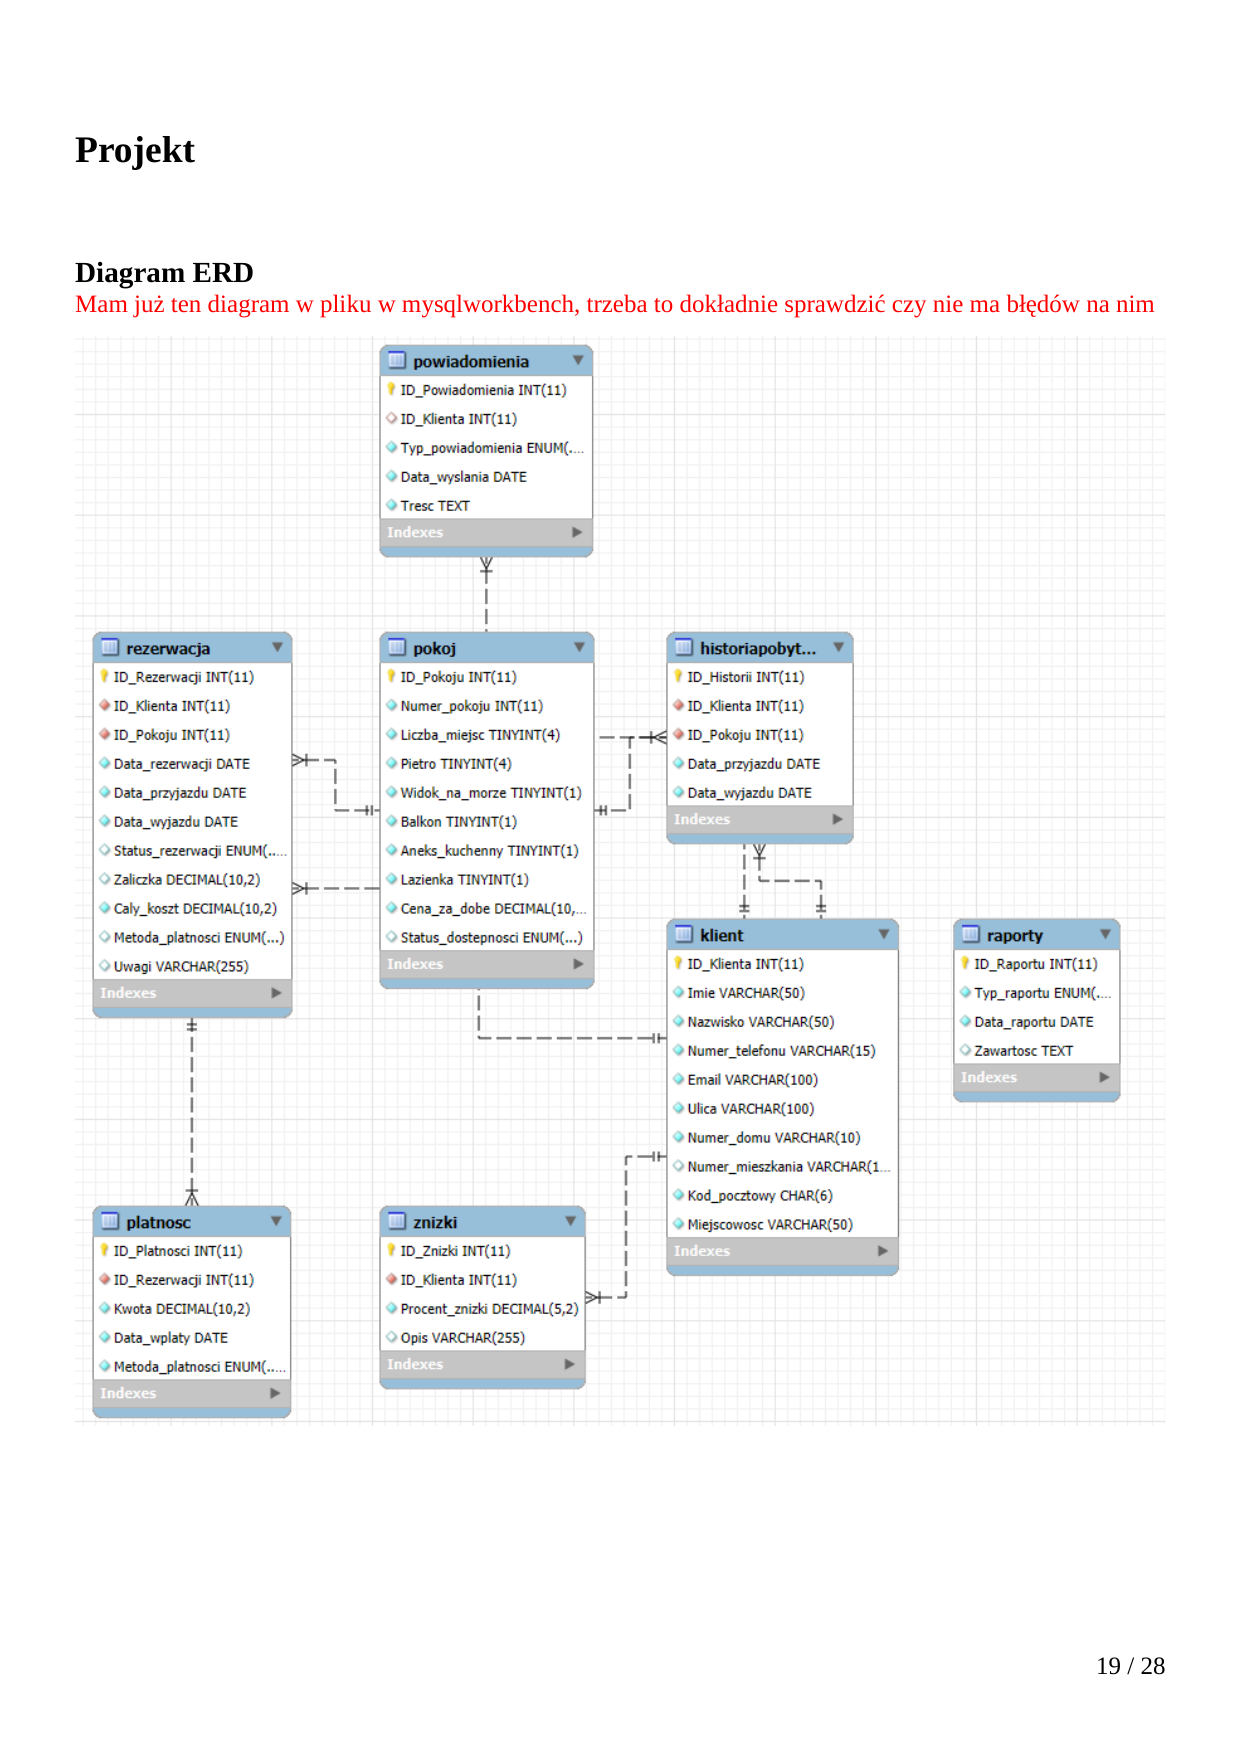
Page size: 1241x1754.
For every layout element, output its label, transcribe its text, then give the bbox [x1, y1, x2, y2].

subtitle Diagram ERD [75, 255, 1165, 289]
subtitle Projekt [75, 127, 1165, 171]
text Mam już ten diagram w pliku w mysqlworkbench, trzeba to dokładnie sprawdzić czy nie ma błędów na nim [75, 289, 1165, 317]
